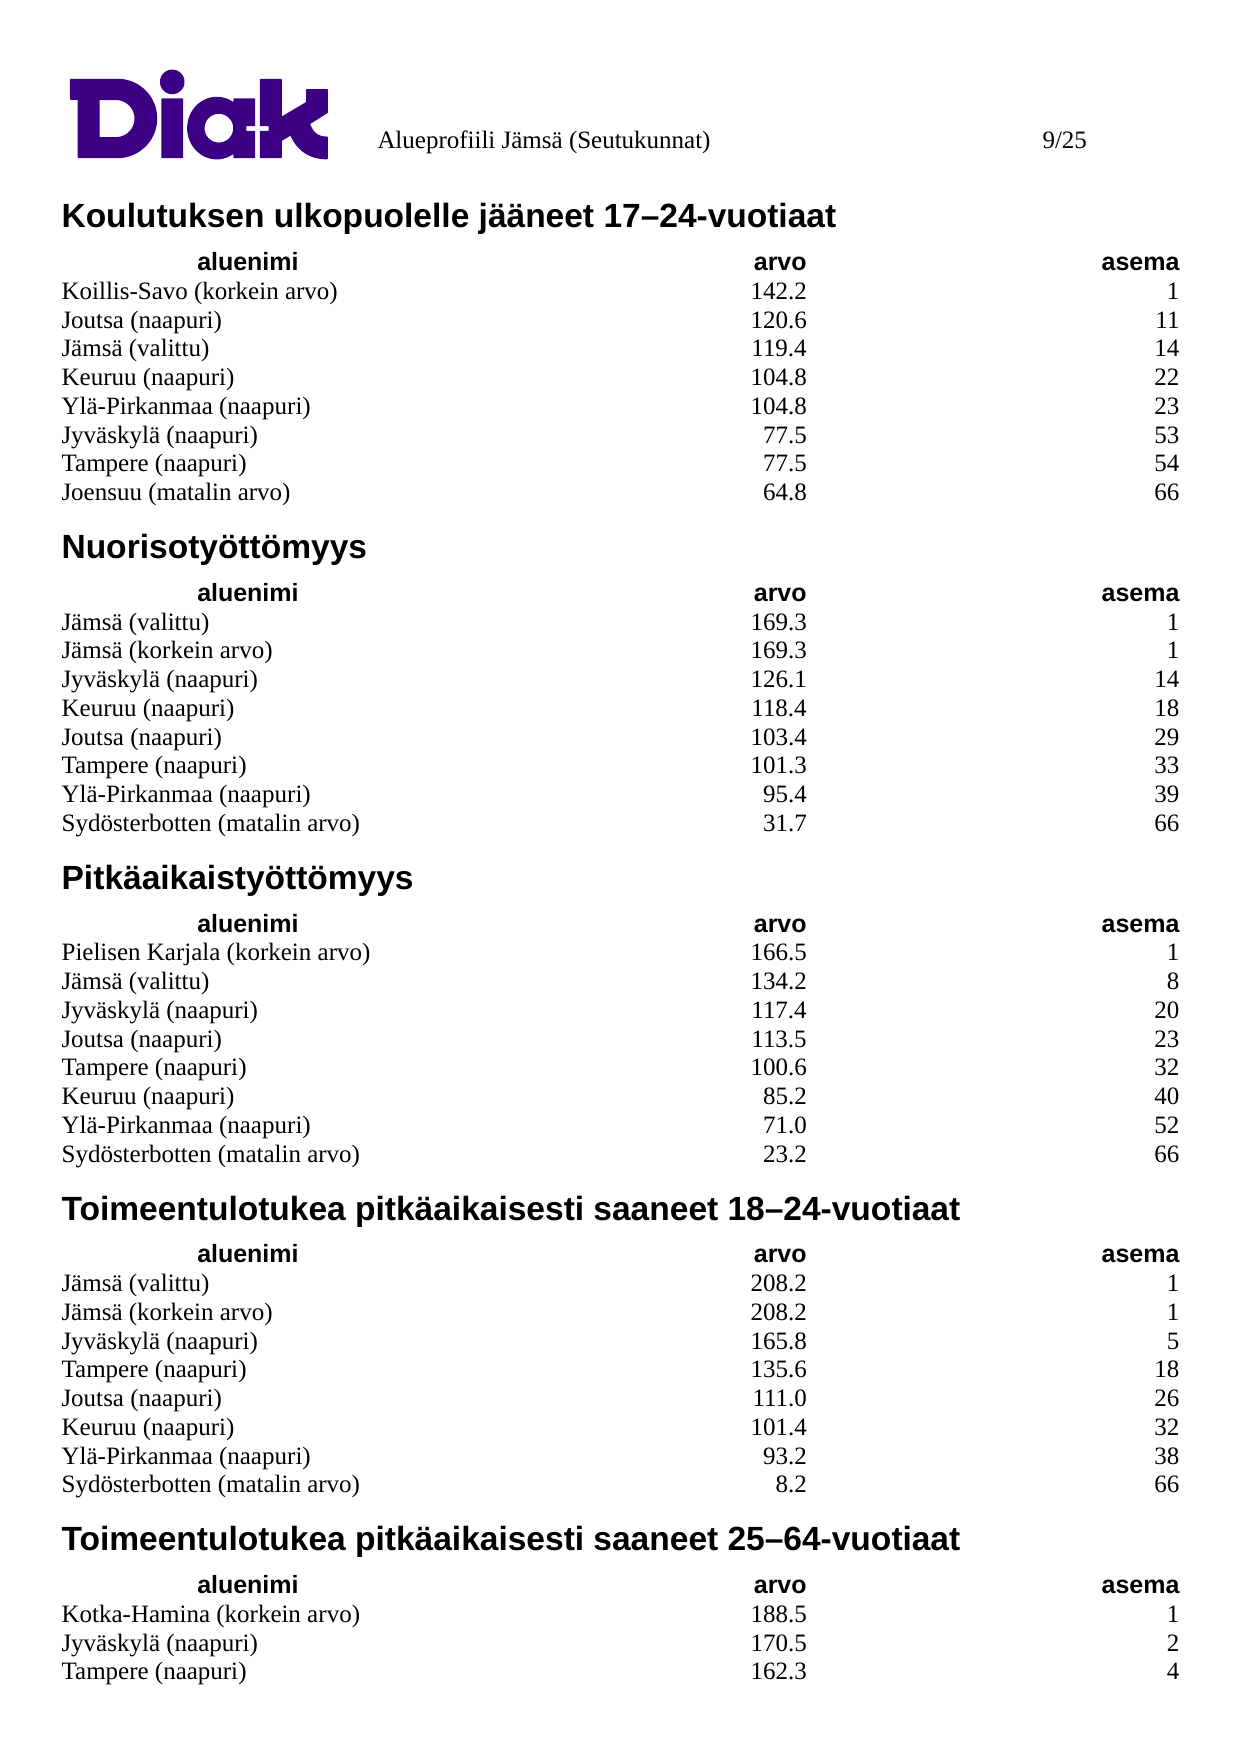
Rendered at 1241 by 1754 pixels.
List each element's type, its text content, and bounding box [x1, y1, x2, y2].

table_cell 188.5 [434, 1599, 806, 1628]
table_cell 64.8 [434, 477, 806, 506]
table_header asema [806, 909, 1179, 937]
table_cell Keuruu (naapuri) [61, 1081, 434, 1110]
table_cell Keuruu (naapuri) [61, 362, 434, 391]
table_cell 104.8 [434, 362, 806, 391]
table_cell 33 [806, 751, 1179, 779]
table_cell Jyväskylä (naapuri) [61, 1326, 434, 1354]
table_cell Ylä-Pirkanmaa (naapuri) [61, 1441, 434, 1469]
table_cell Jyväskylä (naapuri) [61, 995, 434, 1024]
table_cell 4 [806, 1656, 1179, 1685]
table_cell 5 [806, 1326, 1179, 1354]
table_cell Sydösterbotten (matalin arvo) [61, 808, 434, 837]
table_cell 85.2 [434, 1081, 806, 1110]
table_cell 14 [806, 334, 1179, 362]
table_cell 1 [806, 607, 1179, 636]
table_cell Jyväskylä (naapuri) [61, 664, 434, 693]
table_cell Tampere (naapuri) [61, 1053, 434, 1081]
table_cell Jämsä (valittu) [61, 1268, 434, 1297]
table_cell Joutsa (naapuri) [61, 1024, 434, 1052]
table_cell Jämsä (korkein arvo) [61, 636, 434, 664]
table_cell 53 [806, 420, 1179, 448]
table_header aluenimi [61, 1570, 434, 1599]
table_cell Sydösterbotten (matalin arvo) [61, 1139, 434, 1167]
table_cell 32 [806, 1053, 1179, 1081]
table_header asema [806, 247, 1179, 276]
table_cell 71.0 [434, 1110, 806, 1139]
table_cell 18 [806, 693, 1179, 722]
table_cell 52 [806, 1110, 1179, 1139]
table_header aluenimi [61, 578, 434, 607]
table_cell 93.2 [434, 1441, 806, 1469]
table_cell 26 [806, 1383, 1179, 1412]
table_cell 2 [806, 1628, 1179, 1656]
table_cell 11 [806, 305, 1179, 333]
table_cell Jyväskylä (naapuri) [61, 1628, 434, 1656]
table_cell 1 [806, 1268, 1179, 1297]
table_cell 32 [806, 1412, 1179, 1441]
table_header asema [806, 578, 1179, 607]
table_cell 169.3 [434, 636, 806, 664]
table_cell Jämsä (valittu) [61, 966, 434, 995]
table_cell Keuruu (naapuri) [61, 693, 434, 722]
table_header arvo [434, 578, 806, 607]
table_cell 54 [806, 449, 1179, 477]
table_cell Joutsa (naapuri) [61, 1383, 434, 1412]
table_cell 126.1 [434, 664, 806, 693]
table_cell 20 [806, 995, 1179, 1024]
table_cell 14 [806, 664, 1179, 693]
table_header arvo [434, 909, 806, 937]
table_cell Jämsä (korkein arvo) [61, 1297, 434, 1326]
table_cell Joutsa (naapuri) [61, 722, 434, 751]
table_header arvo [434, 1240, 806, 1268]
subtitle Toimeentulotukea pitkäaikaisesti saaneet 25–64-vuotiaat [61, 1519, 1179, 1558]
table_cell 120.6 [434, 305, 806, 333]
table_cell 66 [806, 1139, 1179, 1167]
table_cell 101.3 [434, 751, 806, 779]
table_header asema [806, 1570, 1179, 1599]
table_cell 117.4 [434, 995, 806, 1024]
table_header arvo [434, 1570, 806, 1599]
table_cell 135.6 [434, 1355, 806, 1383]
table_cell 8 [806, 966, 1179, 995]
table_cell 170.5 [434, 1628, 806, 1656]
table_cell 66 [806, 477, 1179, 506]
table_cell 103.4 [434, 722, 806, 751]
table_cell Tampere (naapuri) [61, 1656, 434, 1685]
table_cell 113.5 [434, 1024, 806, 1052]
table_cell Jämsä (valittu) [61, 607, 434, 636]
table_cell 8.2 [434, 1470, 806, 1498]
table_cell Ylä-Pirkanmaa (naapuri) [61, 779, 434, 808]
table_cell 119.4 [434, 334, 806, 362]
subtitle Toimeentulotukea pitkäaikaisesti saaneet 18–24-vuotiaat [61, 1188, 1179, 1227]
table_cell 31.7 [434, 808, 806, 837]
table_cell 66 [806, 808, 1179, 837]
table_cell 66 [806, 1470, 1179, 1498]
table_cell 208.2 [434, 1297, 806, 1326]
table_cell 134.2 [434, 966, 806, 995]
table_cell 166.5 [434, 938, 806, 966]
table_cell Tampere (naapuri) [61, 1355, 434, 1383]
table_cell 169.3 [434, 607, 806, 636]
table_header asema [806, 1240, 1179, 1268]
table_cell 104.8 [434, 391, 806, 420]
table_cell Ylä-Pirkanmaa (naapuri) [61, 391, 434, 420]
table_cell Jämsä (valittu) [61, 334, 434, 362]
subtitle Nuorisotyöttömyys [61, 527, 1179, 566]
subtitle Koulutuksen ulkopuolelle jääneet 17–24-vuotiaat [61, 196, 1179, 235]
table_cell 77.5 [434, 449, 806, 477]
table_cell Sydösterbotten (matalin arvo) [61, 1470, 434, 1498]
table_cell 101.4 [434, 1412, 806, 1441]
table_cell 165.8 [434, 1326, 806, 1354]
table_cell 1 [806, 636, 1179, 664]
table_cell 23.2 [434, 1139, 806, 1167]
table_cell Keuruu (naapuri) [61, 1412, 434, 1441]
table_cell 100.6 [434, 1053, 806, 1081]
table_cell Ylä-Pirkanmaa (naapuri) [61, 1110, 434, 1139]
table_cell Tampere (naapuri) [61, 751, 434, 779]
table_cell 1 [806, 938, 1179, 966]
table_cell Joutsa (naapuri) [61, 305, 434, 333]
table_cell Koillis-Savo (korkein arvo) [61, 276, 434, 305]
table_header aluenimi [61, 247, 434, 276]
table_cell 118.4 [434, 693, 806, 722]
table_header aluenimi [61, 1240, 434, 1268]
table_header arvo [434, 247, 806, 276]
table_cell 162.3 [434, 1656, 806, 1685]
table_cell 1 [806, 276, 1179, 305]
table_cell 38 [806, 1441, 1179, 1469]
table_cell 142.2 [434, 276, 806, 305]
table_cell 39 [806, 779, 1179, 808]
table_cell Joensuu (matalin arvo) [61, 477, 434, 506]
table_cell Kotka-Hamina (korkein arvo) [61, 1599, 434, 1628]
table_cell 22 [806, 362, 1179, 391]
table_cell 23 [806, 391, 1179, 420]
table_cell 23 [806, 1024, 1179, 1052]
table_cell Pielisen Karjala (korkein arvo) [61, 938, 434, 966]
table_cell 40 [806, 1081, 1179, 1110]
table_cell 95.4 [434, 779, 806, 808]
table_cell Tampere (naapuri) [61, 449, 434, 477]
table_cell 29 [806, 722, 1179, 751]
subtitle Pitkäaikaistyöttömyys [61, 858, 1179, 896]
table_header aluenimi [61, 909, 434, 937]
table_cell 1 [806, 1297, 1179, 1326]
table_cell 111.0 [434, 1383, 806, 1412]
table_cell 18 [806, 1355, 1179, 1383]
table_cell 1 [806, 1599, 1179, 1628]
table_cell 77.5 [434, 420, 806, 448]
table_cell Jyväskylä (naapuri) [61, 420, 434, 448]
table_cell 208.2 [434, 1268, 806, 1297]
